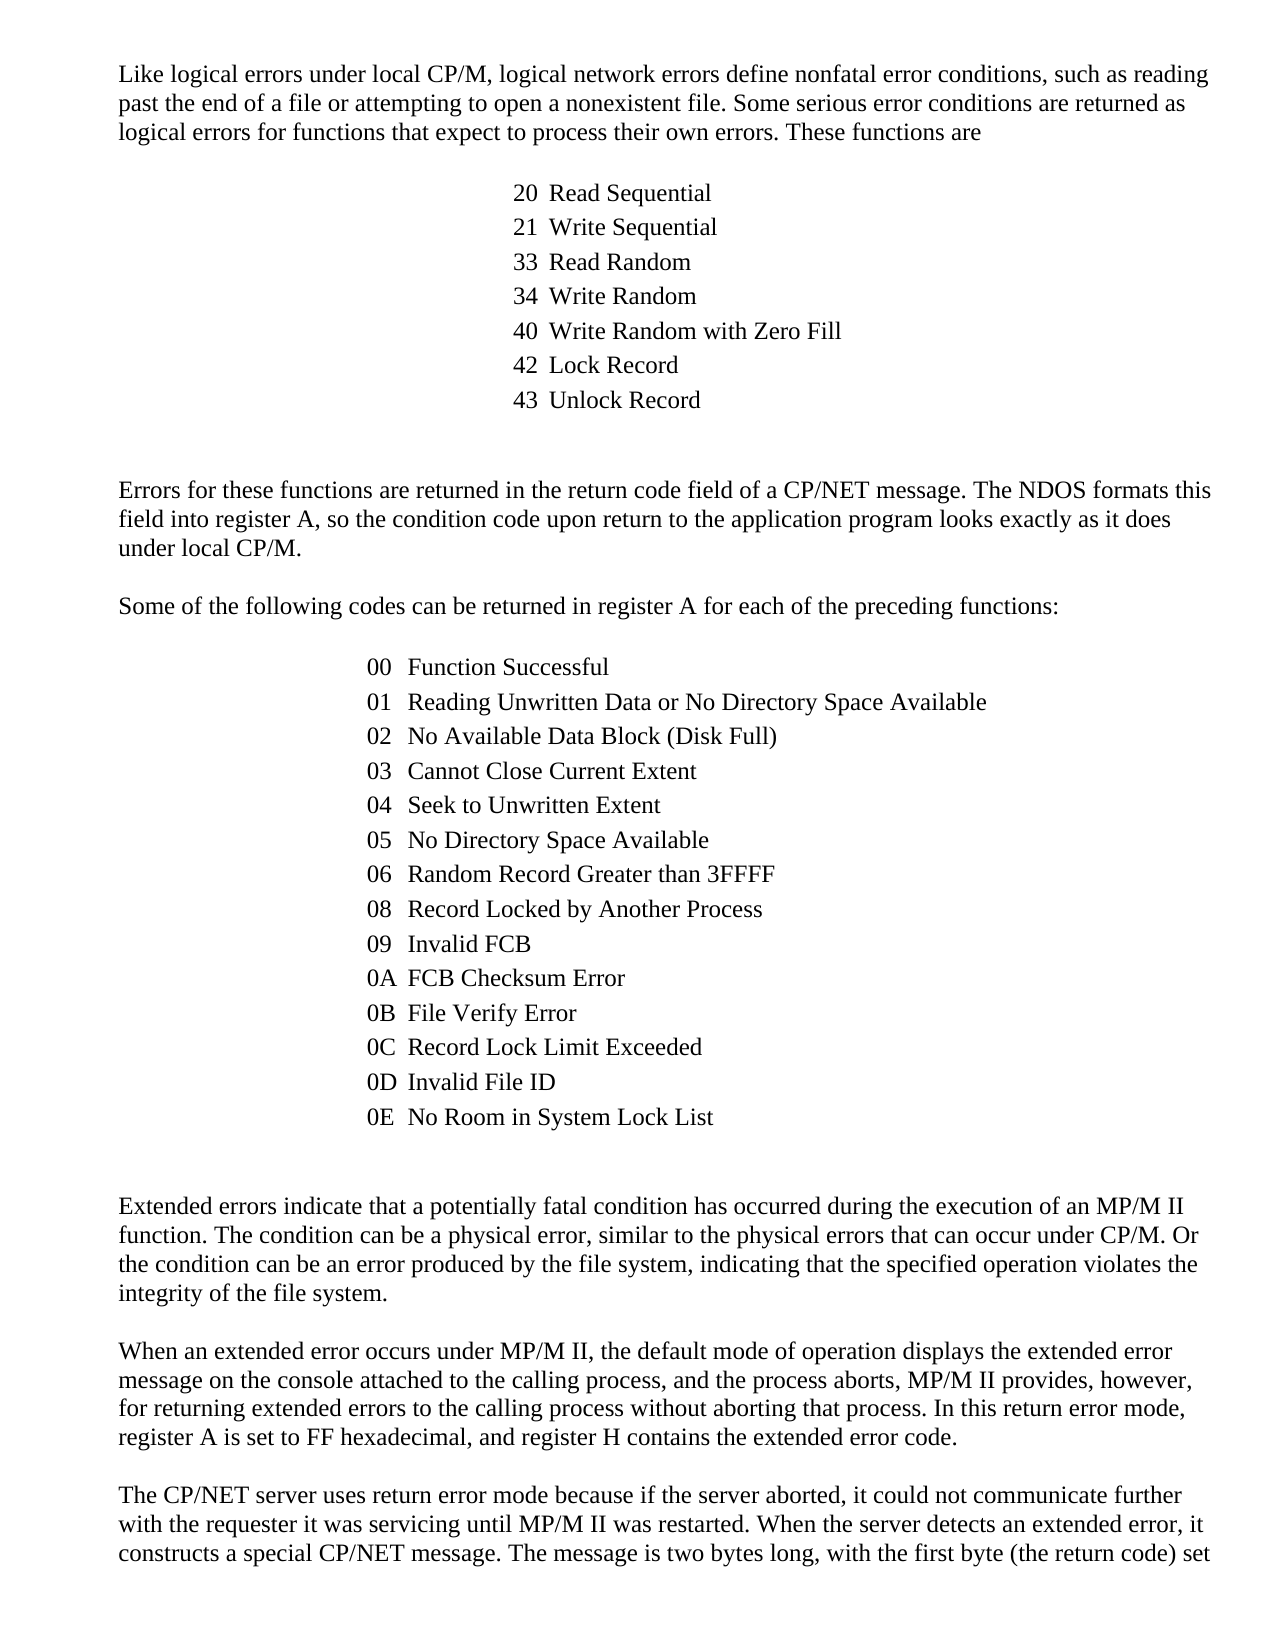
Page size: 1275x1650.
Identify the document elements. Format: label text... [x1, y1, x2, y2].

table_cell Unlock Record [540, 382, 877, 417]
table_cell Read Random [540, 244, 877, 278]
table_cell File Verify Error [404, 995, 1051, 1029]
table_cell 0C [364, 1030, 404, 1064]
table_cell 0E [364, 1099, 404, 1133]
table_cell 04 [364, 788, 404, 822]
table_header Read Sequential [540, 175, 877, 209]
table_cell 0D [364, 1064, 404, 1099]
table_cell 08 [364, 891, 404, 926]
table_cell No Available Data Block (Disk Full) [404, 718, 1051, 753]
table_cell 06 [364, 857, 404, 891]
table_cell Random Record Greater than 3FFFF [404, 857, 1051, 891]
table_cell 03 [364, 753, 404, 787]
table_cell 02 [364, 718, 404, 753]
table_cell Cannot Close Current Extent [404, 753, 1051, 787]
table_header 00 [364, 649, 404, 684]
table_cell 34 [504, 279, 539, 313]
text The CP/NET server uses return error mode because if the server aborted, it could not communicate further with the requester it was servicing until MP/M II was restarted. When the server detects an extended error, it constructs a special CP/NET message. The message is two bytes long, with the first byte (the return code) set [118, 1480, 1216, 1567]
table_cell 0B [364, 995, 404, 1029]
table_cell Lock Record [540, 348, 877, 382]
table_header 20 [504, 175, 539, 209]
table_cell 0A [364, 960, 404, 995]
table_header Function Successful [404, 649, 1051, 684]
table_cell Invalid File ID [404, 1064, 1051, 1099]
table_cell Invalid FCB [404, 926, 1051, 960]
table_cell Write Sequential [540, 209, 877, 244]
text When an extended error occurs under MP/M II, the default mode of operation displays the extended error message on the console attached to the calling process, and the process aborts, MP/M II provides, however, for returning extended errors to the calling process without aborting that process. In this return error mode, register A is set to FF hexadecimal, and register H contains the extended error code. [118, 1336, 1216, 1451]
text Extended errors indicate that a potentially fatal condition has occurred during the execution of an MP/M II function. The condition can be a physical error, similar to the physical errors that can occur under CP/M. Or the condition can be an error produced by the file system, indicating that the specified operation violates the integrity of the file system. [118, 1191, 1216, 1306]
table_cell 21 [504, 209, 539, 244]
text Like logical errors under local CP/M, logical network errors define nonfatal error conditions, such as reading past the end of a file or attempting to open a nonexistent file. Some serious error conditions are returned as logical errors for functions that expect to process their own errors. These functions are [118, 59, 1216, 145]
table_cell No Room in System Lock List [404, 1099, 1051, 1133]
table_cell FCB Checksum Error [404, 960, 1051, 995]
table_cell 33 [504, 244, 539, 278]
table_cell Reading Unwritten Data or No Directory Space Available [404, 684, 1051, 718]
table_cell 09 [364, 926, 404, 960]
table_cell Write Random with Zero Fill [540, 313, 877, 348]
table_cell Seek to Unwritten Extent [404, 788, 1051, 822]
table_cell No Directory Space Available [404, 822, 1051, 857]
table_cell 40 [504, 313, 539, 348]
text Errors for these functions are returned in the return code field of a CP/NET message. The NDOS formats this field into register A, so the condition code upon return to the application program looks exactly as it does under local CP/M. [118, 475, 1216, 561]
table_cell Write Random [540, 279, 877, 313]
table_cell Record Locked by Another Process [404, 891, 1051, 926]
table_cell 01 [364, 684, 404, 718]
table_cell 42 [504, 348, 539, 382]
table_cell Record Lock Limit Exceeded [404, 1030, 1051, 1064]
table_cell 05 [364, 822, 404, 857]
table_cell 43 [504, 382, 539, 417]
text Some of the following codes can be returned in register A for each of the preceding functions: [118, 591, 1216, 619]
